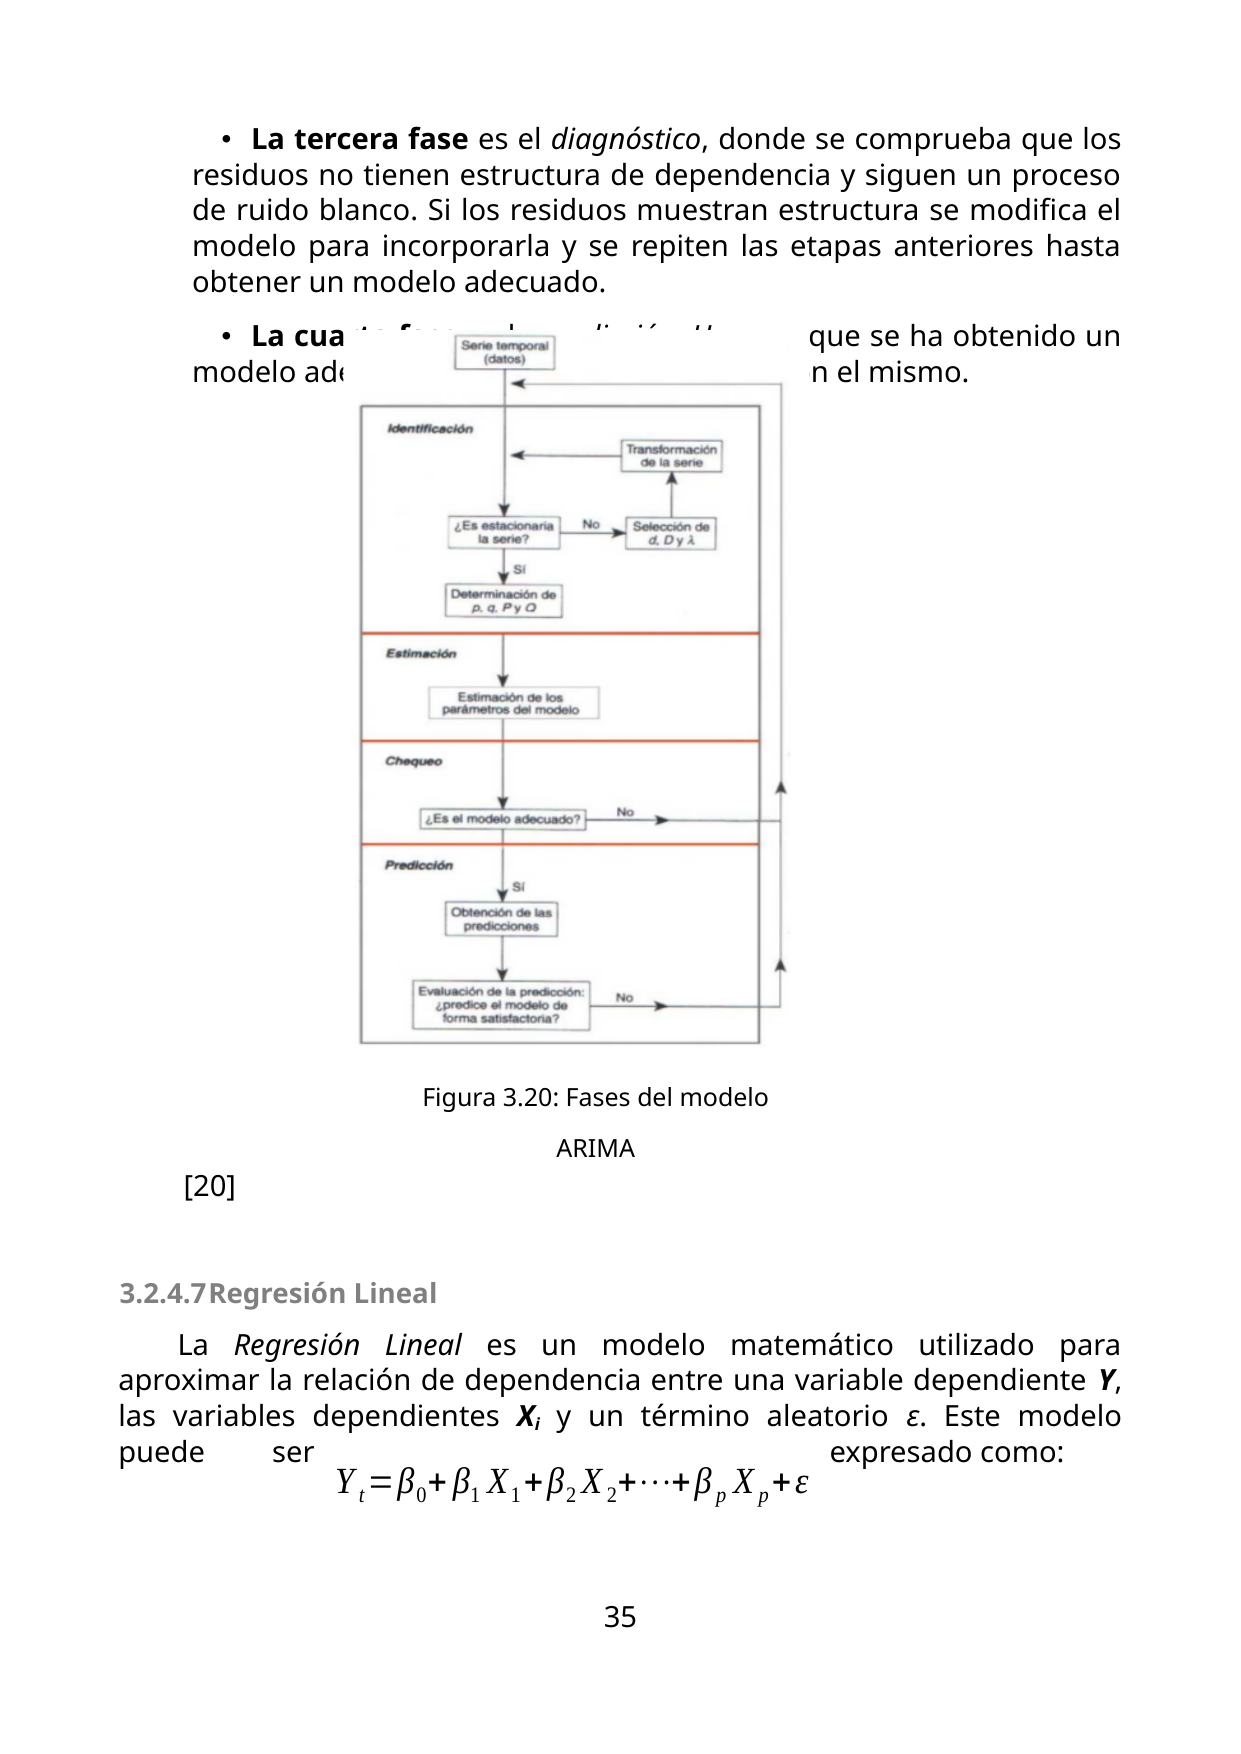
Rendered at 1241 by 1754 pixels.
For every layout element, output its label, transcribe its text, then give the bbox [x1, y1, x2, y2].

text La Regresión Lineal es un modelo matemático utilizado para aproximar la relación de dependencia entre una variable dependiente Y, las variables dependientes Xi y un término aleatorio ε. Este modelo puede ser expresado como: [118, 1324, 1122, 1471]
subtitle Regresión Lineal [119, 1274, 1122, 1312]
list La cuarta fase es la predicción. Una vez que se ha obtenido un modelo adecuado se realizan predicciones con el mismo. [162, 315, 1122, 391]
picture [343, 330, 810, 1063]
list La tercera fase es el diagnóstico, donde se comprueba que los residuos no tienen estructura de dependencia y siguen un proceso de ruido blanco. Si los residuos muestran estructura se modifica el modelo para incorporarla y se repiten las etapas anteriores hasta obtener un modelo adecuado. [162, 118, 1122, 301]
text Figura 3.20: Fases del modelo ARIMA [382, 1063, 809, 1164]
text [20] [118, 1165, 1122, 1205]
